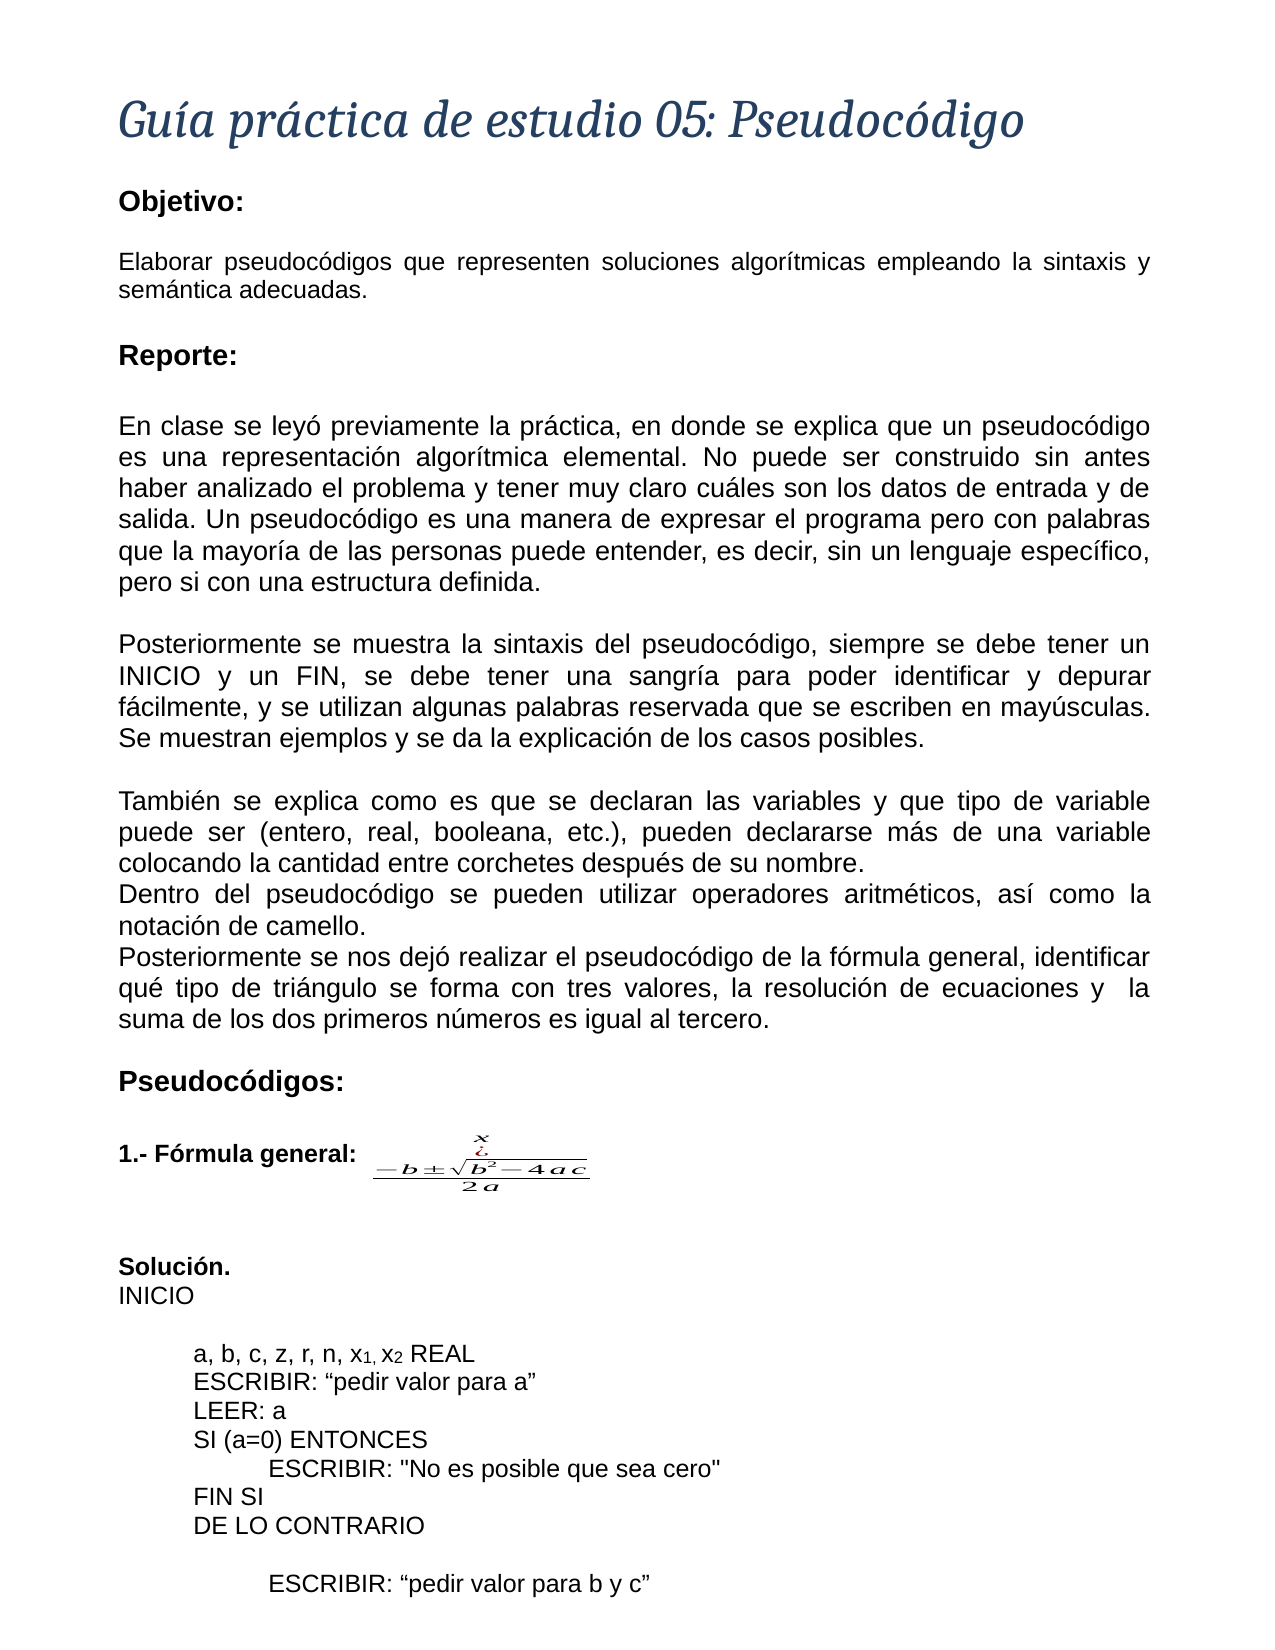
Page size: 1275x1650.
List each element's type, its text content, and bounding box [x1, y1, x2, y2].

text a, b, c, z, r, n, x1, x2 REAL [118, 1338, 1152, 1367]
text ESCRIBIR: “pedir valor para a” [118, 1367, 1152, 1396]
text Objetivo: [118, 184, 1152, 218]
text SI (a=0) ENTONCES [118, 1425, 1152, 1453]
text Posteriormente se muestra la sintaxis del pseudocódigo, siempre se debe tener un INICIO y un FIN, se debe tener una sangría para poder identificar y depurar fácilmente, y se utilizan algunas palabras reservada que se escriben en mayúsculas. Se muestran ejemplos y se da la explicación de los casos posibles. [118, 628, 1152, 753]
subtitle Guía práctica de estudio 05: Pseudocódigo [118, 89, 1152, 151]
text FIN SI [118, 1482, 1152, 1511]
text Elaborar pseudocódigos que representen soluciones algorítmicas empleando la sintaxis y semántica adecuadas. [118, 247, 1152, 304]
text 1.- Fórmula general: [118, 1131, 1152, 1195]
text INICIO [118, 1281, 1152, 1310]
text Reporte: [118, 338, 1152, 371]
text También se explica como es que se declaran las variables y que tipo de variable puede ser (entero, real, booleana, etc.), pueden declararse más de una variable colocando la cantidad entre corchetes después de su nombre. [118, 785, 1152, 878]
text Posteriormente se nos dejó realizar el pseudocódigo de la fórmula general, identificar qué tipo de triángulo se forma con tres valores, la resolución de ecuaciones y la suma de los dos primeros números es igual al tercero. [118, 941, 1152, 1035]
text LEER: a [118, 1396, 1152, 1425]
text ESCRIBIR: “pedir valor para b y c” [118, 1568, 1152, 1597]
text Pseudocódigos: [118, 1063, 1152, 1097]
text Solución. [118, 1252, 1152, 1281]
text DE LO CONTRARIO [118, 1511, 1152, 1540]
text ESCRIBIR: "No es posible que sea cero" [193, 1453, 1152, 1482]
text En clase se leyó previamente la práctica, en donde se explica que un pseudocódigo es una representación algorítmica elemental. No puede ser construido sin antes haber analizado el problema y tener muy claro cuáles son los datos de entrada y de salida. Un pseudocódigo es una manera de expresar el programa pero con palabras que la mayoría de las personas puede entender, es decir, sin un lenguaje específico, pero si con una estructura definida. [118, 410, 1152, 597]
text Dentro del pseudocódigo se pueden utilizar operadores aritméticos, así como la notación de camello. [118, 878, 1152, 941]
